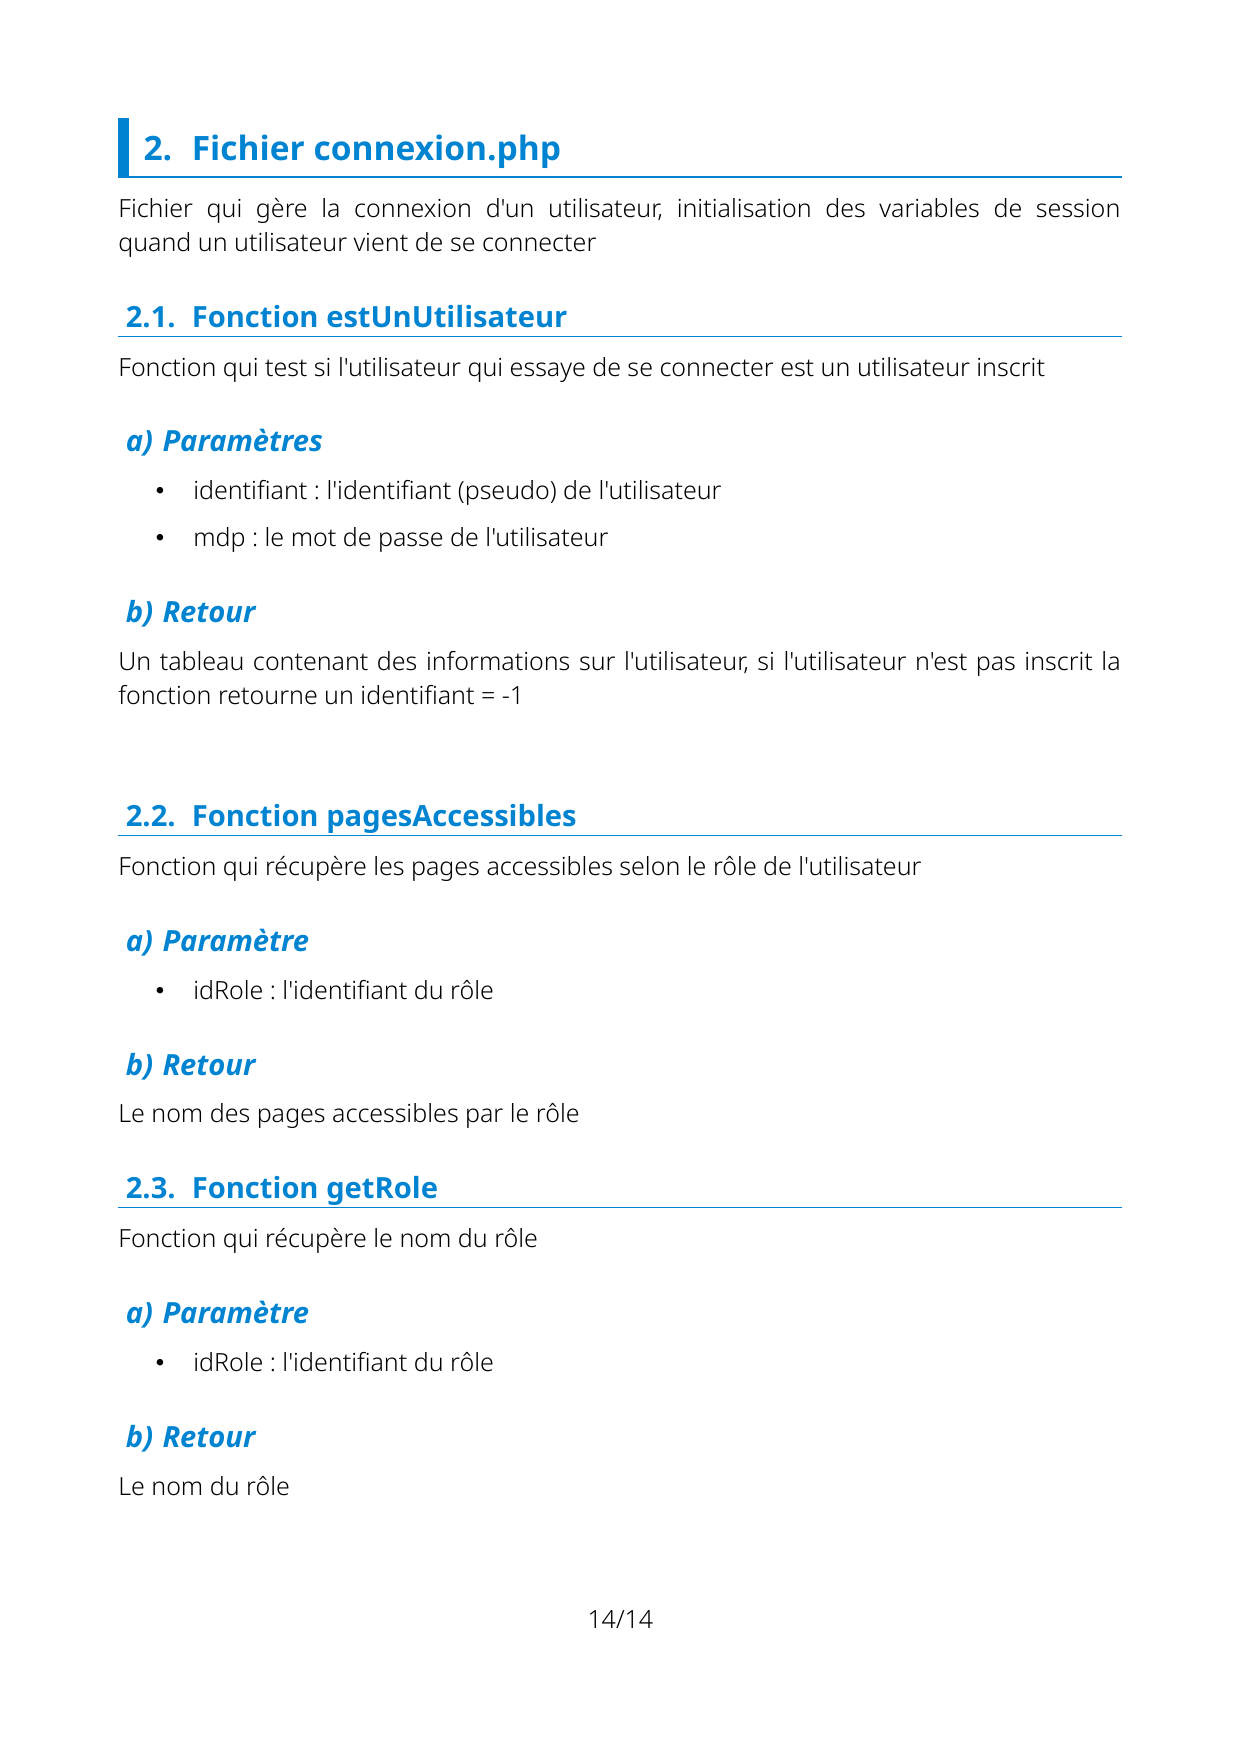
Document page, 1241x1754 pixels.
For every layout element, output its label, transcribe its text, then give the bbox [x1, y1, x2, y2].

subtitle Paramètre [89, 920, 1122, 960]
subtitle Fonction getRole [118, 1168, 1122, 1207]
text Fonction qui récupère le nom du rôle [118, 1221, 1122, 1255]
subtitle Fichier connexion.php [129, 118, 1122, 176]
subtitle Paramètres [89, 421, 1122, 460]
subtitle Retour [89, 1416, 1122, 1456]
subtitle Fonction pagesAccessibles [118, 795, 1122, 835]
text Fonction qui récupère les pages accessibles selon le rôle de l'utilisateur [118, 849, 1122, 883]
subtitle Retour [89, 1044, 1122, 1084]
subtitle Fonction estUnUtilisateur [118, 296, 1122, 336]
text Un tableau contenant des informations sur l'utilisateur, si l'utilisateur n'est pas inscrit la fonction retourne un identifiant = -1 [118, 643, 1122, 711]
text Fonction qui test si l'utilisateur qui essaye de se connecter est un utilisateur inscrit [118, 349, 1122, 383]
text Le nom des pages accessibles par le rôle [118, 1096, 1122, 1130]
subtitle Retour [89, 591, 1122, 631]
subtitle Paramètre [89, 1292, 1122, 1332]
text Fichier qui gère la connexion d'un utilisateur, initialisation des variables de session quand un utilisateur vient de se connecter [118, 190, 1122, 258]
list idRole : l'identifiant du rôle [156, 1345, 1122, 1379]
list identifiant : l'identifiant (pseudo) de l'utilisateur [156, 473, 1122, 507]
list idRole : l'identifiant du rôle [156, 972, 1122, 1006]
list mdp : le mot de passe de l'utilisateur [156, 519, 1122, 553]
text Le nom du rôle [118, 1468, 1122, 1502]
